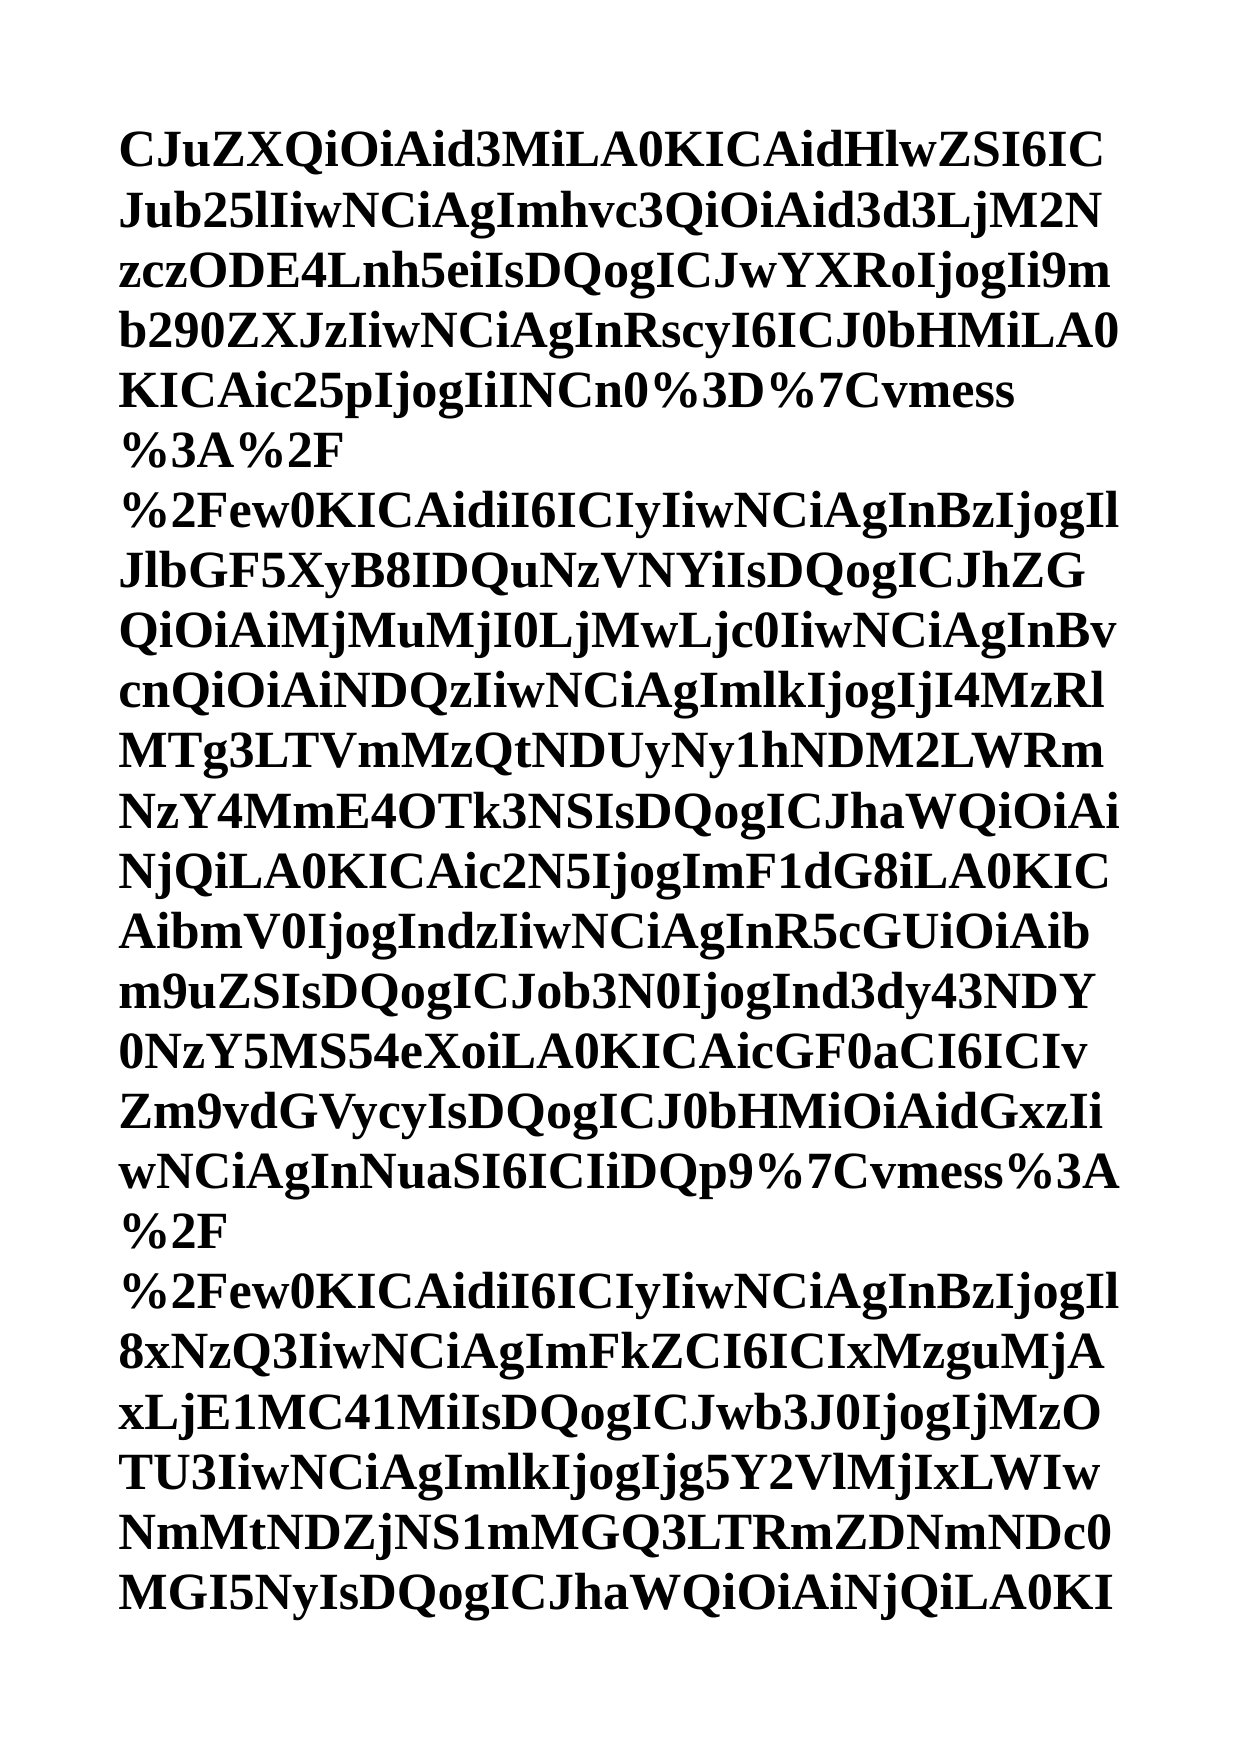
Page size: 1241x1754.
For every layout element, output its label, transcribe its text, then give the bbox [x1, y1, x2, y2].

text https://pub-api-1.bianyuan.xyz/sub?target=clash&url=vmess%3A%2F%2Few0KICAidiI6ICIyIiwNCiAgInBzIjogIlJlbGF5X%2FCfh6jwn4ezQ04t8J%2BHufCfh7xUV18xODI2IiwNCiAgImFkZCI6ICJuZ3p5ZC0xLm9rZXgtdHJhZGVib3QueHl6IiwNCiAgInBvcnQiOiAiMzAwMTIiLA0KICAiaWQiOiAiYjgyZGQ5ODEtZWMyZi00NGZjLWJmY2YtNDk2MWIyNGJlM2RiIiwNCiAgImFpZCI6ICIxIiwNCiAgInNjeSI6ICJhdXRvIiwNCiAgIm5ldCI6ICJ3cyIsDQogICJ0eXBlIjogIm5vbmUiLA0KICAiaG9zdCI6ICIiLA0KICAicGF0aCI6ICIvIiwNCiAgInRscyI6ICIiLA0KICAic25pIjogIiINCn0%3D%7Cvmess%3A%2F%2Few0KICAidiI6ICIyIiwNCiAgInBzIjogIvCfh7rwn4e4IFVTXzcxIiwNCiAgImFkZCI6ICIxOTguMi4yMDAuMjE3IiwNCiAgInBvcnQiOiAiNDQzIiwNCiAgImlkIjogIjJhMjNkYmQ1LTA5Y2YtNGFhOC1hODM1LTMyMzA3MjhjNDk3MyIsDQogICJhaWQiOiAiNjQiLA0KICAic2N5IjogImF1dG8iLA0KICAibmV0IjogIndzIiwNCiAgInR5cGUiOiAibm9uZSIsDQogICJob3N0IjogInd3dy40ODE2ODQ0My54eXoiLA0KICAicGF0aCI6ICIvcGF0aC8yOTA1MTYzMjE4MzAiLA0KICAidGxzIjogInRscyIsDQogICJzbmkiOiAiIg0KfQ%3D%3D%7Cvmess%3A%2F%2Few0KICAidiI6ICIyIiwNCiAgInBzIjogIlJlbGF5X%2FCfh7rwn4e4VVMt8J%2BPgVpaXzQ4MTgiLA0KICAiYWRkIjogIkFueWNhc3QwMi52MmN5LmNvbSIsDQogICJwb3J0IjogIjgwIiwNCiAgImlkIjogIjU4NmZiODg5LTYxZWUtNDJkOS1iMzc0LWMxNDQwYjBhMDY2NCIsDQogICJhaWQiOiAiMSIsDQogICJzY3kiOiAiYXV0byIsDQogICJuZXQiOiAid3MiLA0KICAidHlwZSI6ICJub25lIiwNCiAgImhvc3QiOiAiZG4tYWl6bmt1MnQuY24yLnJ1bi5neHUuZWR1LmNuIiwNCiAgInBhdGgiOiAiLyIsDQogICJ0bHMiOiAiIiwNCiAgInNuaSI6ICIiDQp9%7Cvmess%3A%2F%2Few0KICAidiI6ICIyIiwNCiAgInBzIjogIvCfh7rwn4e4VVNfNDgxOSIsDQogICJhZGQiOiAiMTczLjIzMC4xNDYuMjM0IiwNCiAgInBvcnQiOiAiMzY3ODgiLA0KICAiaWQiOiAiQjIyQzJGNTctMDE4OS0yNUU3LTc5RkEtOTA3MTdFMjEyNzQ4IiwNCiAgImFpZCI6ICI2NCIsDQogICJzY3kiOiAiYXV0byIsDQogICJuZXQiOiAid3MiLA0KICAidHlwZSI6ICJub25lIiwNCiAgImhvc3QiOiAiIiwNCiAgInBhdGgiOiAiLyIsDQogICJ0bHMiOiAiIiwNCiAgInNuaSI6ICIiDQp9%7Cvmess%3A%2F%2Few0KICAidiI6ICIyIiwNCiAgInBzIjogIvCfh7rwn4e4VVNfMTQ3IHwzNC41OE1iIiwNCiAgImFkZCI6ICIxOTMuNDIuOTYuOTgiLA0KICAicG9ydCI6ICIzMDEwNCIsDQogICJpZCI6ICJjN2QwM2U1OS04ZmZmLTQ2M2UtOTU4OS05ZjgwOTlkM2UzNjYiLA0KICAiYWlkIjogIjY0IiwNCiAgInNjeSI6ICJhdXRvIiwNCiAgIm5ldCI6ICJ0Y3AiLA0KICAidHlwZSI6ICJub25lIiwNCiAgImhvc3QiOiAiIiwNCiAgInBhdGgiOiAiLyIsDQogICJ0bHMiOiAiIiwNCiAgInNuaSI6ICIiDQp9%7Cvmess%3A%2F%2Few0KICAidiI6ICIyIiwNCiAgInBzIjogIlJlbGF5X%2FCfh7rwn4e4VVMt8J%2BHuvCfh7hVU18yNzk4IiwNCiAgImFkZCI6ICJrcjQudXV2Mi5jby51ayIsDQogICJwb3J0IjogIjQ0MyIsDQogICJpZCI6ICI1MmI5NDg5Zi03OTZhLTRhYzQtYmM5Zi0zZDljZmNjOTA3MzIiLA0KICAiYWlkIjogIjEiLA0KICAic2N5IjogImF1dG8iLA0KICAibmV0IjogIndzIiwNCiAgInR5cGUiOiAibm9uZSIsDQogICJob3N0IjogIiIsDQogICJwYXRoIjogIi8iLA0KICAidGxzIjogInRscyIsDQogICJzbmkiOiAiIg0KfQ%3D%3D%7Cvmess%3A%2F%2Few0KICAidiI6ICIyIiwNCiAgInBzIjogIlJlbGF5X%2FCfh7rwn4e4VVMt8J%2BHuvCfh7hVU18yNjg0IiwNCiAgImFkZCI6ICIyMy4yMjQuMzAuNjkiLA0KICAicG9ydCI6ICI0NDMiLA0KICAiaWQiOiAiNjg4ZjRiNWQtY2U5YS00NzI5LWFiZTUtYjY2Y2E5NmIyZWU5IiwNCiAgImFpZCI6ICI2NCIsDQogICJzY3kiOiAiYXV0byIsDQogICJuZXQiOiAid3MiLA0KICAidHlwZSI6ICJub25lIiwNCiAgImhvc3QiOiAid3d3LjM2NzczODE4Lnh5eiIsDQogICJwYXRoIjogIi9mb290ZXJzIiwNCiAgInRscyI6ICJ0bHMiLA0KICAic25pIjogIiINCn0%3D%7Cvmess%3A%2F%2Few0KICAidiI6ICIyIiwNCiAgInBzIjogIlJlbGF5XyB8IDQuNzVNYiIsDQogICJhZGQiOiAiMjMuMjI0LjMwLjc0IiwNCiAgInBvcnQiOiAiNDQzIiwNCiAgImlkIjogIjI4MzRlMTg3LTVmMzQtNDUyNy1hNDM2LWRmNzY4MmE4OTk3NSIsDQogICJhaWQiOiAiNjQiLA0KICAic2N5IjogImF1dG8iLA0KICAibmV0IjogIndzIiwNCiAgInR5cGUiOiAibm9uZSIsDQogICJob3N0IjogInd3dy43NDY0NzY5MS54eXoiLA0KICAicGF0aCI6ICIvZm9vdGVycyIsDQogICJ0bHMiOiAidGxzIiwNCiAgInNuaSI6ICIiDQp9%7Cvmess%3A%2F%2Few0KICAidiI6ICIyIiwNCiAgInBzIjogIl8xNzQ3IiwNCiAgImFkZCI6ICIxMzguMjAxLjE1MC41MiIsDQogICJwb3J0IjogIjMzOTU3IiwNCiAgImlkIjogIjg5Y2VlMjIxLWIwNmMtNDZjNS1mMGQ3LTRmZDNmNDc0MGI5NyIsDQogICJhaWQiOiAiNjQiLA0KICAic2N5IjogImF1dG8iLA0KICAibmV0IjogInRjcCIsDQogICJ0eXBlIjogIm5vbmUiLA0KICAiaG9zdCI6ICIiLA0KICAicGF0aCI6ICIiLA0KICAidGxzIjogIiIsDQogICJzbmkiOiAiIg0KfQ%3D%3D%7Cvmess%3A%2F%2Few0KICAidiI6ICIyIiwNCiAgInBzIjogIlJlbGF5X%2FCfh7Pwn4exTkwt8J%2BHs%2FCfh7FOTF8yMjM3IiwNCiAgImFkZCI6ICI0Ni4xODIuMTA3LjgxIiwNCiAgInBvcnQiOiAiNDQzIiwNCiAgImlkIjogIjM3YzI5ZjQyLWI3YzctNDBjNy05ZGE5LTc0M2RjYzQ4OTViYyIsDQogICJhaWQiOiAiNjQiLA0KICAic2N5IjogImF1dG8iLA0KICAibmV0IjogIndzIiwNCiAgInR5cGUiOiAibm9uZSIsDQogICJob3N0IjogInd3dy42MzY4MTQ1OS54eXoiLA0KICAicGF0aCI6ICIvZm9vdGVycyIsDQogICJ0bHMiOiAidGxzIiwNCiAgInNuaSI6ICIiDQp9%7Cvmess%3A%2F%2Few0KICAidiI6ICIyIiwNCiAgInBzIjogIlJlbGF5X%2FCfh7Pwn4exTkwt8J%2BHs%2FCfh7FOTF8yMTQ5IiwNCiAgImFkZCI6ICI0Ni4xODIuMTA3LjQ2IiwNCiAgInBvcnQiOiAiNDQzIiwNCiAgImlkIjogImZlNWY2OWU3LWUxODMtNDM5Yi05NTBiLTgyMjFlZjA2NTFmMiIsDQogICJhaWQiOiAiNjQiLA0KICAic2N5IjogImF1dG8iLA0KICAibmV0IjogIndzIiwNCiAgInR5cGUiOiAibm9uZSIsDQogICJob3N0IjogInd3dy4yNzQzMDI0OC54eXoiLA0KICAicGF0aCI6ICIvZm9vdGVycyIsDQogICJ0bHMiOiAidGxzIiwNCiAgInNuaSI6ICIiDQp9%7Cvmess%3A%2F%2Few0KICAidiI6ICIyIiwNCiAgInBzIjogIvCfh6zwn4enIEdCXzI3IiwNCiAgImFkZCI6ICIzNS4xNzguNjguMTUyIiwNCiAgInBvcnQiOiAiNDc2MTEiLA0KICAiaWQiOiAiOTdhNGQxNjctYjM2MS00OGI4LWIwMDQtOGJjNDU2NjllMzM0IiwNCiAgImFpZCI6ICIwIiwNCiAgInNjeSI6ICJhdXRvIiwNCiAgIm5ldCI6ICJ0Y3AiLA0KICAidHlwZSI6ICJub25lIiwNCiAgImhvc3QiOiAiIiwNCiAgInBhdGgiOiAiLyIsDQogICJ0bHMiOiAiIiwNCiAgInNuaSI6ICIiDQp9%7Cvmess%3A%2F%2Few0KICAidiI6ICIyIiwNCiAgInBzIjogIlBvb2xf8J%2BHuvCfh7hVU18yNjc0IiwNCiAgImFkZCI6ICIyMy4yMjUuMTI1LjE5NSIsDQogICJwb3J0IjogIjQ0MyIsDQogICJpZCI6ICI0MTgwNDhhZi1hMjkzLTRiOTktOWIwYy05OGNhMzU4MGRkMjQiLA0KICAiYWlkIjogIjY0IiwNCiAgInNjeSI6ICJhdXRvIiwNCiAgIm5ldCI6ICJ3cyIsDQogICJ0eXBlIjogIm5vbmUiLA0KICAiaG9zdCI6ICJ3d3cuOTEzNzA3NDQueHl6IiwNCiAgInBhdGgiOiAiL3BhdGgvMzAxMTA5MTcyMDAxIiwNCiAgInRscyI6ICJ0bHMiLA0KICAic25pIjogIiINCn0%3D%7Cvmess%3A%2F%2Few0KICAidiI6ICIyIiwNCiAgInBzIjogIvCfh6zwn4enR0JfNDggfDMzLjUzTWIiLA0KICAiYWRkIjogIjUuMTgzLjEwMS4yMDAiLA0KICAicG9ydCI6ICIzNTM3NCIsDQogICJpZCI6ICI2MjgzNjczMy0wMDE0LTQwMTQtZTBlMy05MDhlZWEyZjMwNjMiLA0KICAiYWlkIjogIjY0IiwNCiAgInNjeSI6ICJhdXRvIiwNCiAgIm5ldCI6ICJ0Y3AiLA0KICAidHlwZSI6ICJub25lIiwNCiAgImhvc3QiOiAiIiwNCiAgInBhdGgiOiAiLyIsDQogICJ0bHMiOiAiIiwNCiAgInNuaSI6ICIiDQp9%7Cvmess%3A%2F%2Few0KICAidiI6ICIyIiwNCiAgInBzIjogIvCfh6nwn4eqIERFXzE4IiwNCiAgImFkZCI6ICI1LjE4My4xNzkuOTQiLA0KICAicG9ydCI6ICI0NzE0OCIsDQogICJpZCI6ICI3MzBjYjk0ZC0wMTJhLTRiZmMtYWEyYS0xNTczZjYzZTU5MDUiLA0KICAiYWlkIjogIjAiLA0KICAic2N5IjogImF1dG8iLA0KICAibmV0IjogInRjcCIsDQogICJ0eXBlIjogIm5vbmUiLA0KICAiaG9zdCI6ICIiLA0KICAicGF0aCI6ICIvIiwNCiAgInRscyI6ICIiLA0KICAic25pIjogIiINCn0%3D%7Cvmess%3A%2F%2Few0KICAidiI6ICIyIiwNCiAgInBzIjogIvCfh7Xwn4exUExfMjkwNSIsDQogICJhZGQiOiAiOTUuMjE0LjU1LjExOCIsDQogICJwb3J0IjogIjUwODI1IiwNCiAgImlkIjogIjBjZmIxMDYzLTA1MWUtNGE1Ni1jY2FjLTI3OTQ3NzEwZWEwZSIsDQogICJhaWQiOiAiNjQiLA0KICAic2N5IjogImF1dG8iLA0KICAibmV0IjogInRjcCIsDQogICJ0eXBlIjogIm5vbmUiLA0KICAiaG9zdCI6ICIiLA0KICAicGF0aCI6ICIvIiwNCiAgInRscyI6ICIiLA0KICAic25pIjogIiINCn0%3D%7Cvmess%3A%2F%2Few0KICAidiI6ICIyIiwNCiAgInBzIjogIlBvb2xf8J%2BHuvCfh7hVU18yNjY1IiwNCiAgImFkZCI6ICIyMy4yMjUuMjguMTcyIiwNCiAgInBvcnQiOiAiNDQzIiwNCiAgImlkIjogIjVhYzNkNjEwLTE4MDItNDkxYi1hYjA2LWRhZDliYmQ4M2ZmMSIsDQogICJhaWQiOiAiNjQiLA0KICAic2N5IjogImF1dG8iLA0KICAibmV0IjogIndzIiwNCiAgInR5cGUiOiAibm9uZSIsDQogICJob3N0IjogInd3dy4xMDg1NTk0NS54eXoiLA0KICAicGF0aCI6ICIvZm9vdGVycyIsDQogICJ0bHMiOiAidGxzIiwNCiAgInNuaSI6ICIiDQp9%7Cvmess%3A%2F%2Few0KICAidiI6ICIyIiwNCiAgInBzIjogIvCfh6jwn4emQ0FfMjIgfCA5Ljk0TWIiLA0KICAiYWRkIjogIjE2NS4xNTQuMjM0LjE1MiIsDQogICJwb3J0IjogIjQyNTQxIiwNCiAgImlkIjogIjQxYmZkZjUzLWEwM2MtNDIzMy1hODZhLWY5ODFhMDAyZDc1MyIsDQogICJhaWQiOiAiMCIsDQogICJzY3kiOiAiYXV0byIsDQogICJuZXQiOiAidGNwIiwNCiAgInR5cGUiOiAibm9uZSIsDQogICJob3N0IjogIiIsDQogICJwYXRoIjogIi8iLA0KICAidGxzIjogIiIsDQogICJzbmkiOiAiIg0KfQ%3D%3D%7Cvmess%3A%2F%2Few0KICAidiI6ICIyIiwNCiAgInBzIjogIvCfh7Pwn4exTkxfNzkgfDYxLjg3TWIiLA0KICAiYWRkIjogIjQ2LjE4Mi4xMDcuMTQ3IiwNCiAgInBvcnQiOiAiNDQzIiwNCiAgImlkIjogIjFkNDc0ZjBiLWU3OGQtNGFmOS1iYzRhLWE1Mzk0NjdiYzdhNyIsDQogICJhaWQiOiAiNjQiLA0KICAic2N5IjogImF1dG8iLA0KICAibmV0IjogIndzIiwNCiAgInR5cGUiOiAibm9uZSIsDQogICJob3N0IjogInd3dy43MzIwNzYzNS54eXoiLA0KICAicGF0aCI6ICIvZm9vdGVycyIsDQogICJ0bHMiOiAidGxzIiwNCiAgInNuaSI6ICIiDQp9%7Cvmess%3A%2F%2Few0KICAidiI6ICIyIiwNCiAgInBzIjogIvCfh6nwn4eqREVfMTg2NCIsDQogICJhZGQiOiAiMTguMTkzLjEyMi4xMjMiLA0KICAicG9ydCI6ICIyNTI3NSIsDQogICJpZCI6ICJlZWJmZTc2YS1jNzFmLTQ5ZTQtZjk4My05ODMzODRkNWRhZGYiLA0KICAiYWlkIjogIjY0IiwNCiAgInNjeSI6ICJhdXRvIiwNCiAgIm5ldCI6ICJ0Y3AiLA0KICAidHlwZSI6ICJub25lIiwNCiAgImhvc3QiOiAiIiwNCiAgInBhdGgiOiAiLyIsDQogICJ0bHMiOiAiIiwNCiAgInNuaSI6ICIiDQp9%7Cvmess%3A%2F%2Few0KICAidiI6ICIyIiwNCiAgInBzIjogIl8xNzMzIiwNCiAgImFkZCI6ICI1NC4yMTUuMjM0LjE4MiIsDQogICJwb3J0IjogIjE0OTI0IiwNCiAgImlkIjogImQwOTk4MjRkLTgyNTktNGM0NS1mNmFiLWMxODk2Zjc0MTM5MyIsDQogICJhaWQiOiAiNjQiLA0KICAic2N5IjogImF1dG8iLA0KICAibmV0IjogInRjcCIsDQogICJ0eXBlIjogIm5vbmUiLA0KICAiaG9zdCI6ICIiLA0KICAicGF0aCI6ICIiLA0KICAidGxzIjogIiIsDQogICJzbmkiOiAiIg0KfQ%3D%3D%7Cvmess%3A%2F%2Few0KICAidiI6ICIyIiwNCiAgInBzIjogIl8xNzUxIiwNCiAgImFkZCI6ICIxMzUuMTQ4LjI3LjEyNyIsDQogICJwb3J0IjogIjgwIiwNCiAgImlkIjogIjNkMzAyYjY2LTU4OTYtNDFjMS04ODI2LTI5YjhhZjY4ZGYyZiIsDQogICJhaWQiOiAiNjQiLA0KICAic2N5IjogImF1dG8iLA0KICAibmV0IjogIndzIiwNCiAgInR5cGUiOiAibm9uZSIsDQogICJob3N0IjogIiIsDQogICJwYXRoIjogIi9zc2hvY2VhbiIsDQogICJ0bHMiOiAiIiwNCiAgInNuaSI6ICIiDQp9%7Cvmess%3A%2F%2Few0KICAidiI6ICIyIiwNCiAgInBzIjogIlBvb2xf8J%2BHs%2FCfh7FOTF8yMTQ4IiwNCiAgImFkZCI6ICI0Ni4xODIuMTA3LjMiLA0KICAicG9ydCI6ICI0NDMiLA0KICAiaWQiOiAiYmNjYTIzZWEtYmU3My00Y2FmLWIxNDMtY2JhYjJiZTkzMTQ1IiwNCiAgImFpZCI6ICI2NCIsDQogICJzY3kiOiAiYXV0byIsDQogICJuZXQiOiAid3MiLA0KICAidHlwZSI6ICJub25lIiwNCiAgImhvc3QiOiAid3d3LjMzOTYwODcwLnh5eiIsDQogICJwYXRoIjogIi9mb290ZXJzIiwNCiAgInRscyI6ICJ0bHMiLA0KICAic25pIjogIiINCn0%3D%7Cvmess%3A%2F%2Few0KICAidiI6ICIyIiwNCiAgInBzIjogIlJlbGF5X%2FCfh7Pwn4exTkwt8J%2BHs%2FCfh7FOTF8yNzgxIiwNCiAgImFkZCI6ICIxNTQuODQuMS4xMTYiLA0KICAicG9ydCI6ICI0NDMiLA0KICAiaWQiOiAiMjBiMzA5MTYtZTIwMy00MTJlLThlYzAtOTAwZjNhY2QzNTg4IiwNCiAgImFpZCI6ICI2NCIsDQogICJzY3kiOiAiYXV0byIsDQogICJuZXQiOiAid3MiLA0KICAidHlwZSI6ICJub25lIiwNCiAgImhvc3QiOiAid3d3LjI1OTM2OTExLnh5eiIsDQogICJwYXRoIjogIi9mb290ZXJzIiwNCiAgInRscyI6ICJ0bHMiLA0KICAic25pIjogIiINCn0%3D%7Cvmess%3A%2F%2Few0KICAidiI6ICIyIiwNCiAgInBzIjogIlJlbGF5X%2FCfh7rwn4e4VVMt8J%2BHuvCfh7hVU18yODAyIiwNCiAgImFkZCI6ICIyMy4yMjQuMzAuNzAiLA0KICAicG9ydCI6ICI0NDMiLA0KICAiaWQiOiAiNjg4ZjRiNWQtY2U5YS00NzI5LWFiZTUtYjY2Y2E5NmIyZWU5IiwNCiAgImFpZCI6ICI2NCIsDQogICJzY3kiOiAiYXV0byIsDQogICJuZ [118, 118, 1122, 1621]
